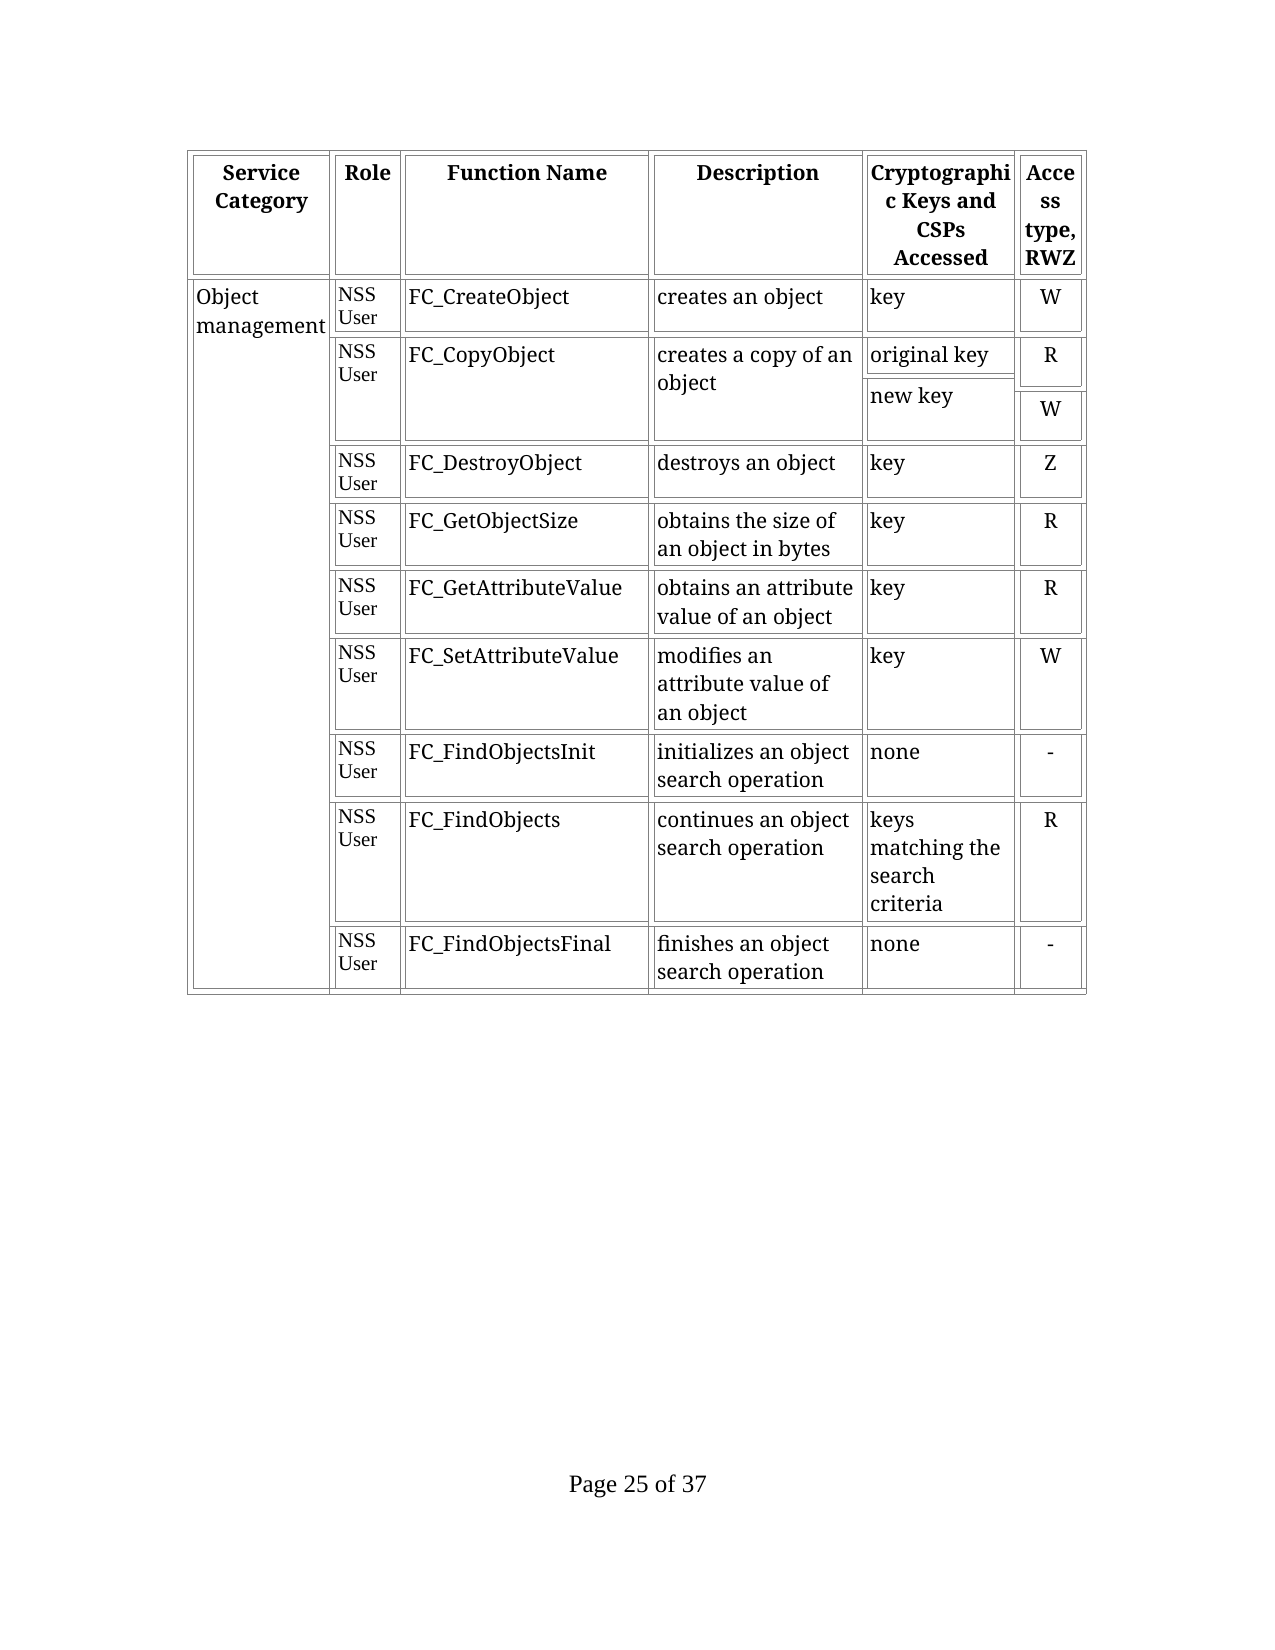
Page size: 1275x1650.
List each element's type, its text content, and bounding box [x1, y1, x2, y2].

table_header Role [330, 151, 400, 279]
table_cell [863, 989, 1014, 994]
table_cell NSS User [330, 735, 400, 802]
table_cell R [1015, 504, 1086, 570]
table_cell - [1015, 735, 1086, 802]
table_header key [863, 280, 1014, 337]
table_cell Z [1015, 446, 1086, 503]
table_cell W [1015, 639, 1086, 734]
table_cell initializes an object search operation [649, 735, 862, 802]
table_cell [330, 927, 335, 988]
table_cell continues an object search operation [649, 803, 862, 926]
table_cell destroys an object [649, 446, 862, 503]
table_cell NSS User [330, 446, 400, 503]
table_cell FC_FindObjectsFinal [406, 927, 648, 988]
table_cell none [863, 735, 1014, 802]
table_cell - [1021, 927, 1081, 988]
table_cell [863, 927, 867, 988]
table_header original key [863, 338, 1014, 378]
table_cell FC_GetAttributeValue [401, 571, 648, 638]
table_cell - [1082, 927, 1086, 988]
table_cell keys matching the search criteria [863, 803, 1014, 926]
table_cell key [863, 571, 1014, 638]
table_cell NSS User [330, 504, 400, 570]
table_header Service Category [188, 151, 329, 279]
table_cell key [863, 504, 1014, 570]
table_header NSS User [330, 280, 400, 337]
table_cell FC_FindObjectsInit [401, 735, 648, 802]
table_cell R [1015, 803, 1086, 926]
table_header R [1015, 338, 1086, 391]
table_cell NSS User [330, 338, 400, 445]
table_cell NSS User [330, 639, 400, 734]
table_cell modifies an attribute value of an object [649, 639, 862, 734]
table_cell none [868, 927, 1014, 988]
table_header Cryptographic Keys and CSPs Accessed [863, 151, 1014, 279]
table_cell [330, 989, 400, 994]
table_cell NSS User [330, 803, 400, 926]
table_cell - [1015, 989, 1086, 994]
table_cell key [863, 446, 1014, 503]
table_cell - [1021, 735, 1081, 796]
table_cell R [1015, 571, 1086, 638]
table_cell key [863, 639, 1014, 734]
table_cell NSS User [330, 571, 400, 638]
table_cell - [1015, 927, 1020, 988]
table_cell creates a copy of an object [649, 338, 862, 445]
table_cell Object management [188, 280, 329, 994]
table_header creates an object [649, 280, 862, 337]
table_cell FC_SetAttributeValue [401, 639, 648, 734]
table_cell finishes an object search operation [655, 927, 862, 988]
table_cell FC_CopyObject [401, 338, 648, 445]
table_cell NSS User [336, 927, 400, 988]
table_cell [401, 989, 648, 994]
table_cell [649, 989, 862, 994]
table_header W [1015, 280, 1086, 337]
table_cell FC_GetObjectSize [401, 504, 648, 570]
table_cell obtains an attribute value of an object [649, 571, 862, 638]
table_cell FC_DestroyObject [401, 446, 648, 503]
table_cell new key [863, 379, 1014, 445]
table_cell obtains the size of an object in bytes [649, 504, 862, 570]
table_header Function Name [401, 151, 648, 279]
table_header FC_CreateObject [401, 280, 648, 337]
table_cell W [1015, 392, 1086, 445]
table_cell FC_FindObjects [401, 803, 648, 926]
table_header Access type, RWZ [1015, 151, 1086, 279]
table_header Description [649, 151, 862, 279]
